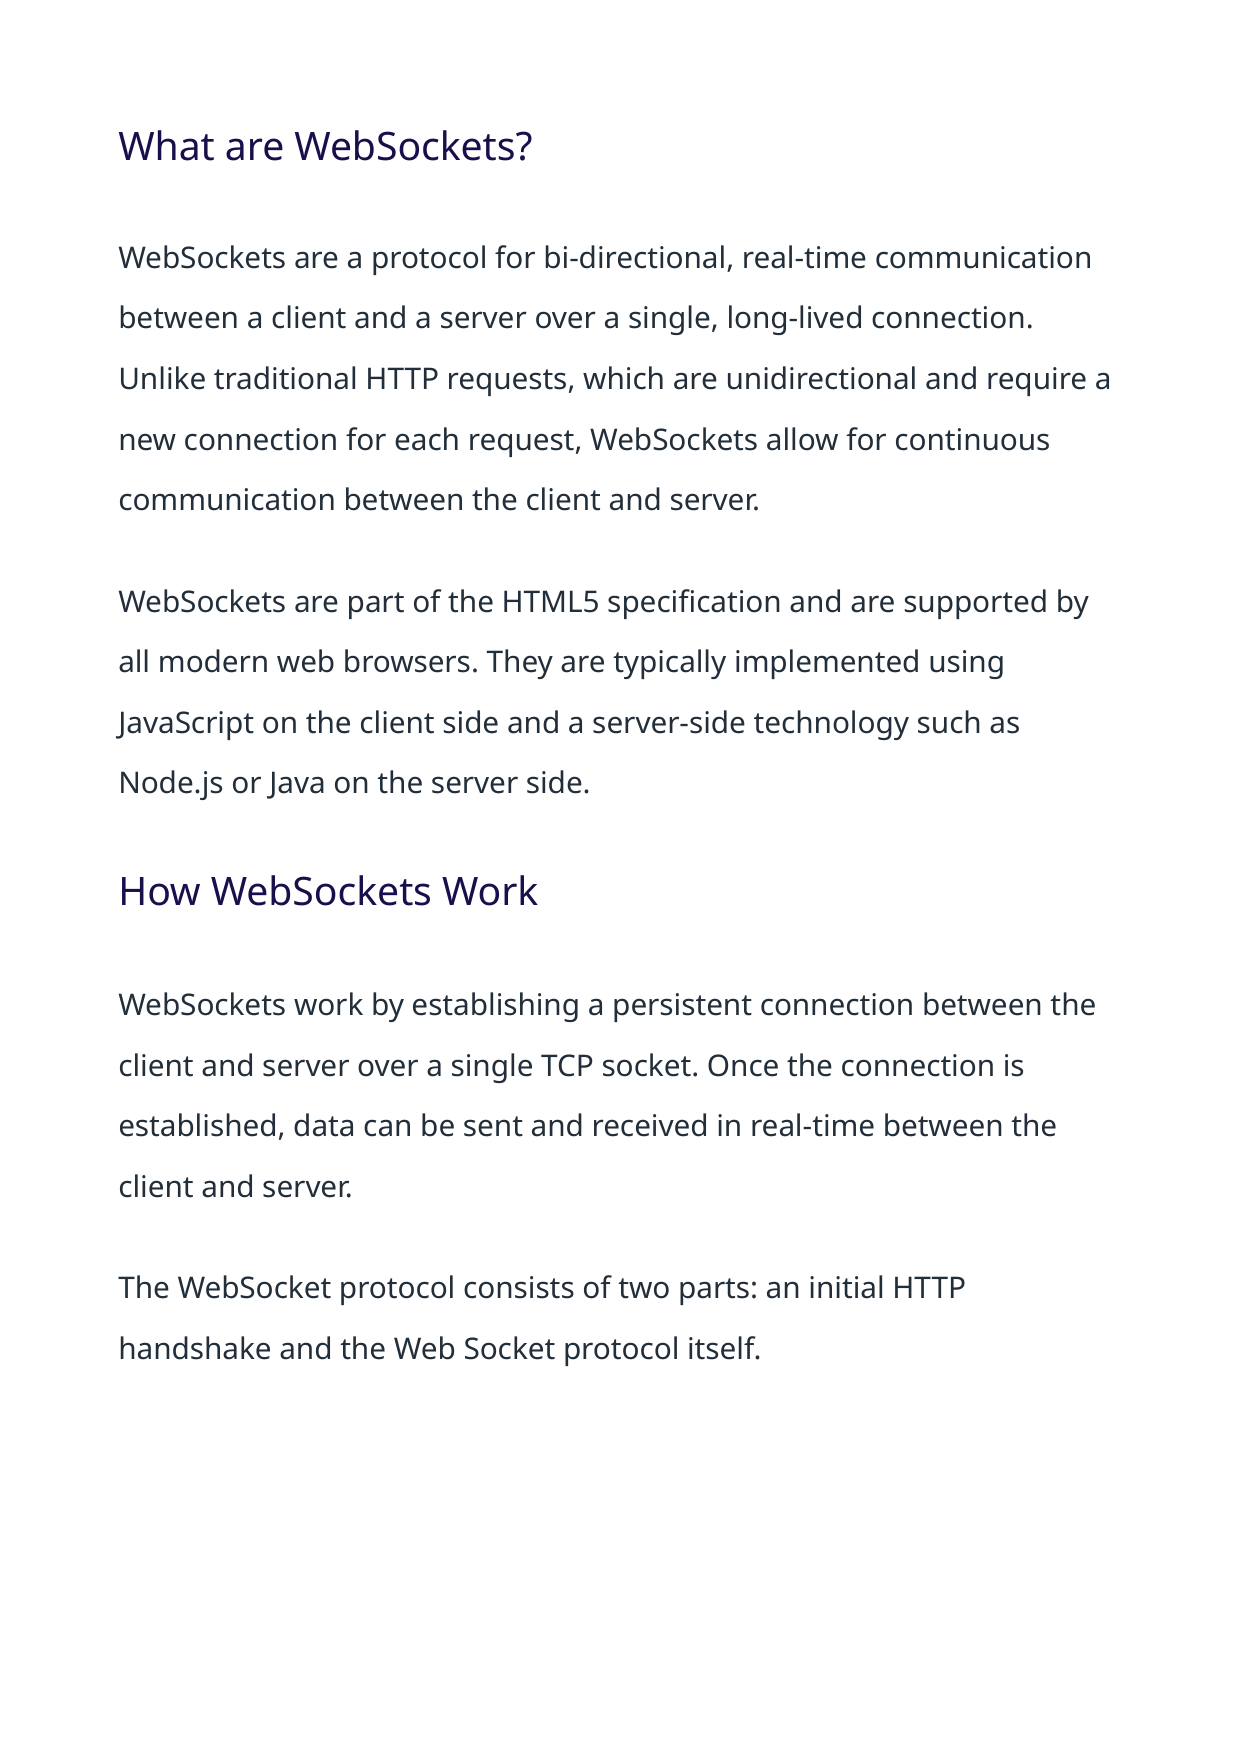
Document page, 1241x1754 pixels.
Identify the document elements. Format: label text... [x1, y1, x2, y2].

text The WebSocket protocol consists of two parts: an initial HTTP handshake and the Web Socket protocol itself. [118, 1267, 1122, 1368]
text WebSockets are part of the HTML5 specification and are supported by all modern web browsers. They are typically implemented using JavaScript on the client side and a server-side technology such as Node.js or Java on the server side. [118, 580, 1122, 802]
text How WebSockets Work [118, 863, 1122, 917]
subtitle What are WebSockets? [118, 118, 1122, 171]
text WebSockets work by establishing a persistent connection between the client and server over a single TCP socket. Once the connection is established, data can be sent and received in real-time between the client and server. [118, 984, 1122, 1206]
text WebSockets are a protocol for bi-directional, real-time communication between a client and a server over a single, long-lived connection. Unlike traditional HTTP requests, which are unidirectional and require a new connection for each request, WebSockets allow for continuous communication between the client and server. [118, 236, 1122, 519]
